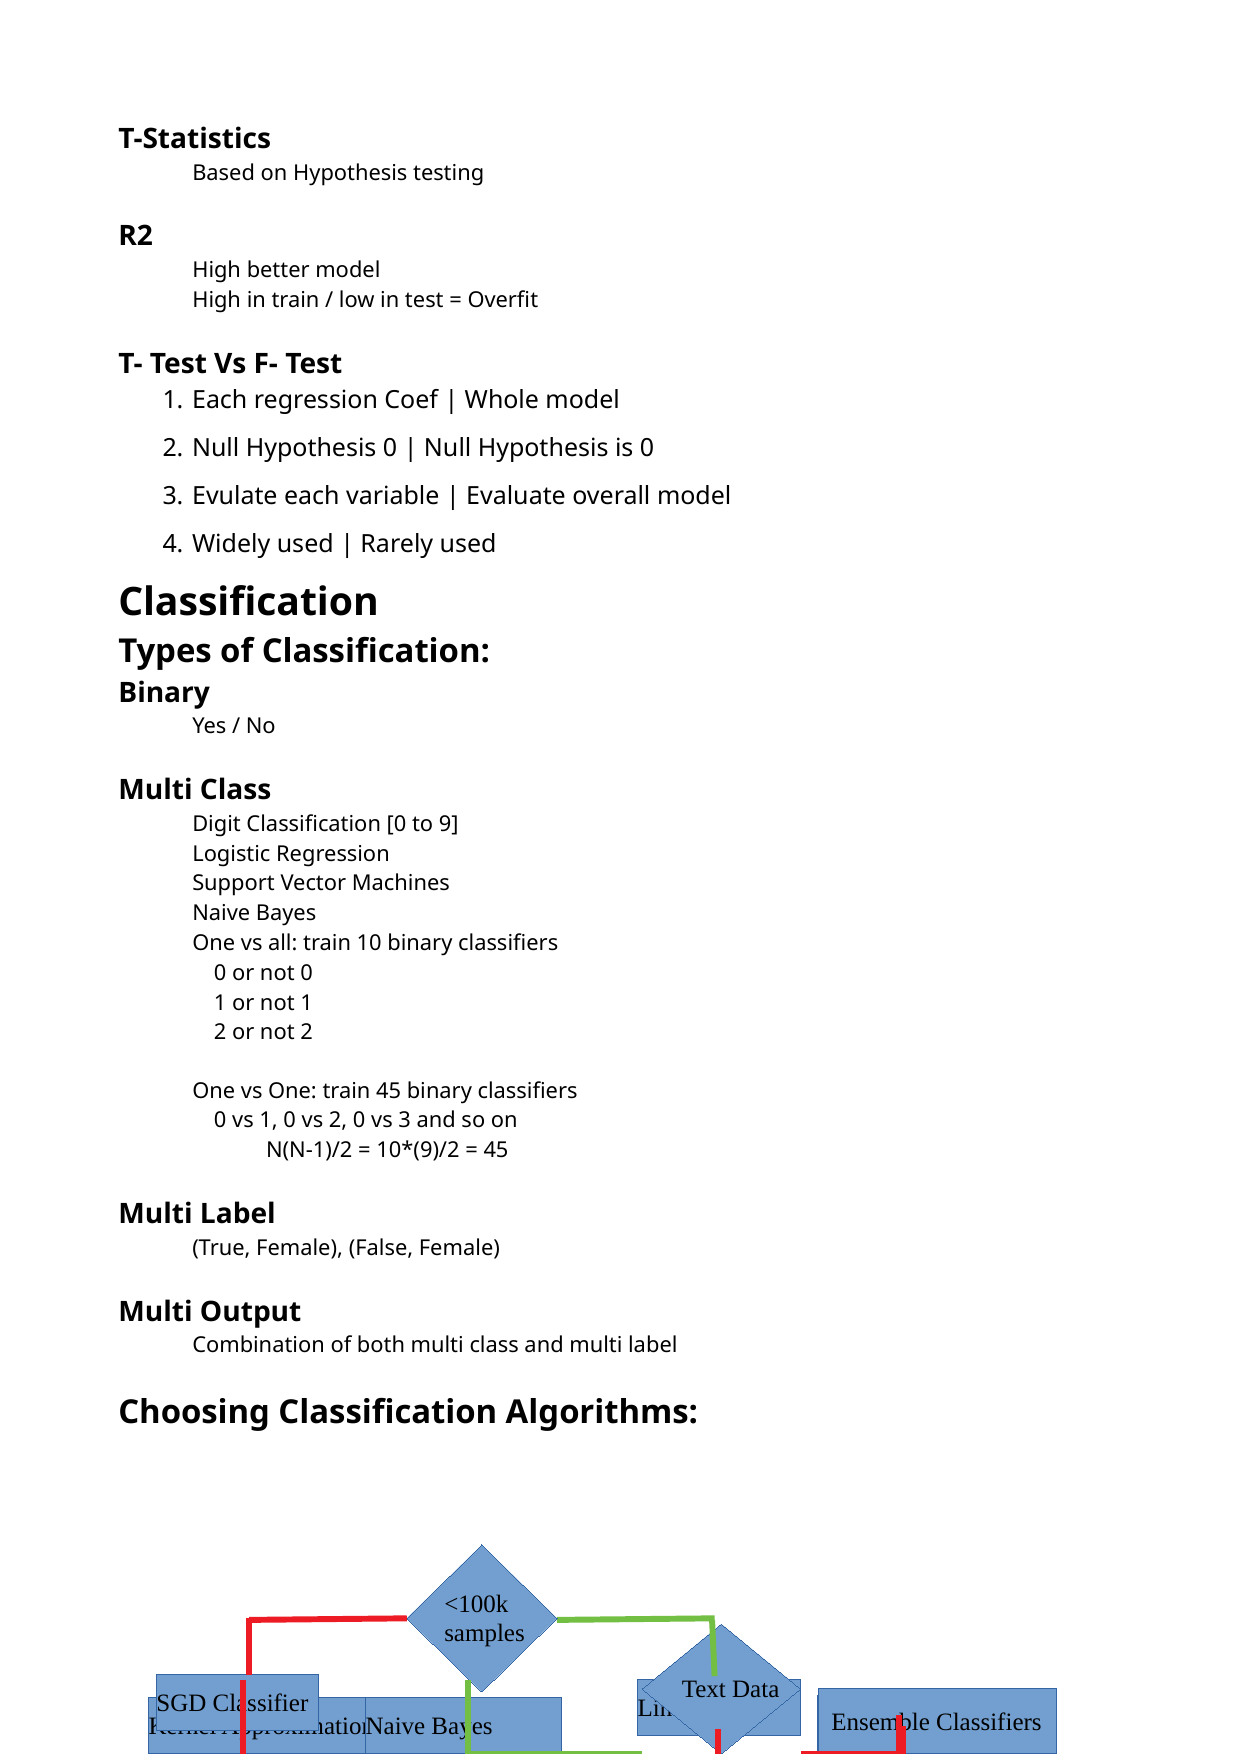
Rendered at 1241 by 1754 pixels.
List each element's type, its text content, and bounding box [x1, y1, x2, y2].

subtitle Binary [118, 672, 1122, 710]
text Combination of both multi class and multi label [118, 1329, 1122, 1359]
text Based on Hypothesis testing [118, 156, 1122, 186]
text Logistic Regression [118, 838, 1122, 867]
list Each regression Coef | Whole model [162, 381, 1122, 416]
text Digit Classification [0 to 9] [118, 808, 1122, 838]
text 0 or not 0 [118, 957, 1122, 987]
text One vs One: train 45 binary classifiers [118, 1074, 1122, 1104]
text 2 or not 2 [118, 1016, 1122, 1046]
text One vs all: train 10 binary classifiers [118, 927, 1122, 957]
text (True, Female), (False, Female) [118, 1232, 1122, 1262]
text Support Vector Machines [118, 867, 1122, 897]
text 0 vs 1, 0 vs 2, 0 vs 3 and so on [118, 1104, 1122, 1134]
subtitle R2 [118, 216, 1122, 254]
list Null Hypothesis 0 | Null Hypothesis is 0 [162, 429, 1122, 464]
text N(N-1)/2 = 10*(9)/2 = 45 [118, 1134, 1122, 1164]
text Naive Bayes [118, 897, 1122, 927]
text High in train / low in test = Overfit [118, 284, 1122, 314]
list Widely used | Rarely used [162, 526, 1122, 560]
text High better model [118, 254, 1122, 284]
subtitle Multi Class [118, 769, 1122, 808]
text 1 or not 1 [118, 987, 1122, 1016]
subtitle Classification [118, 574, 1122, 627]
subtitle T- Test Vs F- Test [118, 343, 1122, 381]
list Evulate each variable | Evaluate overall model [162, 478, 1122, 512]
text Yes / No [118, 710, 1122, 740]
subtitle Types of Classification: [118, 627, 1122, 672]
subtitle T-Statistics [118, 118, 1122, 156]
subtitle Multi Label [118, 1193, 1122, 1232]
subtitle Choosing Classification Algorithms: [118, 1389, 1122, 1433]
subtitle Multi Output [118, 1291, 1122, 1329]
